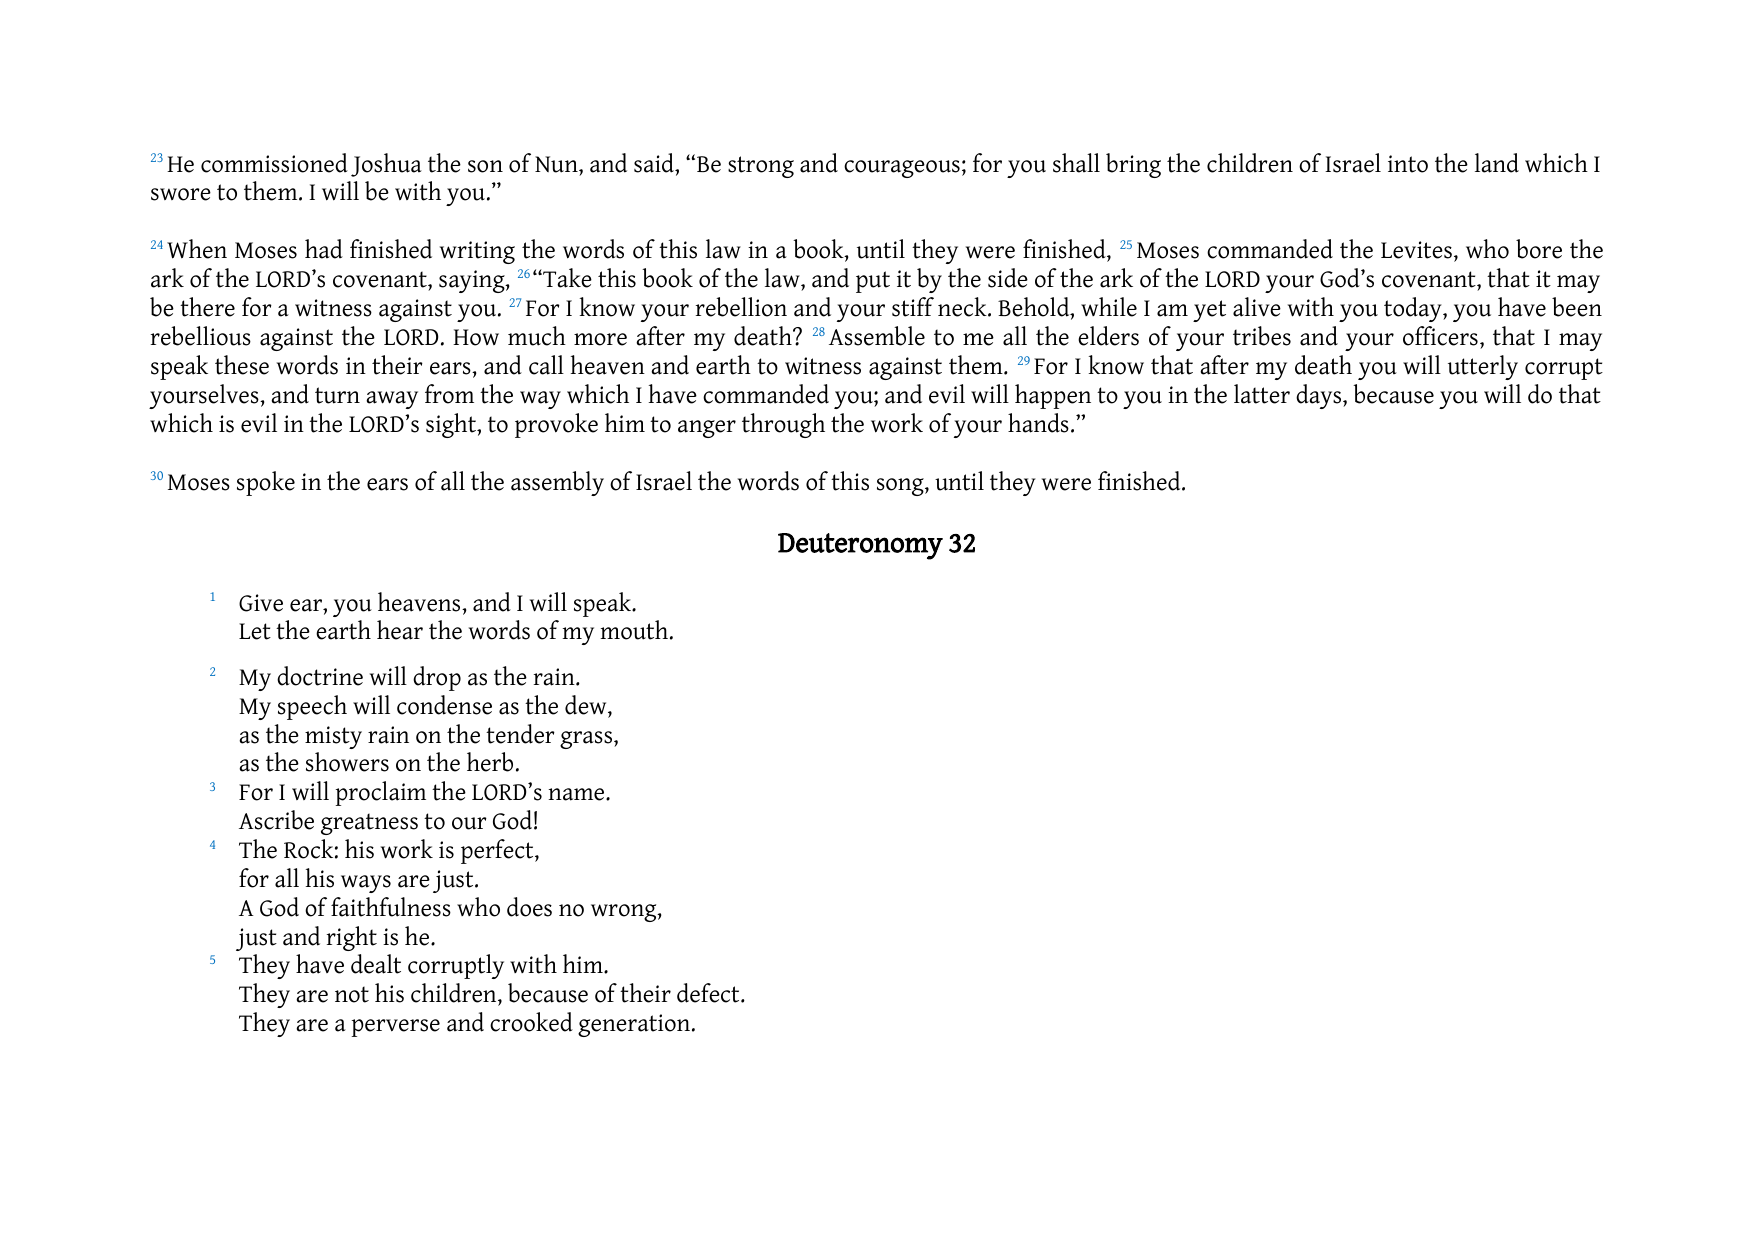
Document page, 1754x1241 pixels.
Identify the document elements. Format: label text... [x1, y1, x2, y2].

text 23 He commissioned Joshua the son of Nun, and said, “Be strong and courageous; for you shall bring the children of Israel into the land which I swore to them. I will be with you.” [150, 150, 1604, 208]
text 5 They have dealt corruptly with him. They are not his children, because of their defect. They are a perverse and crooked generation. [209, 952, 1545, 1038]
text 3 For I will proclaim the LORD’s name. Ascribe greatness to our God! [209, 779, 1545, 836]
text 2 My doctrine will drop as the rain. My speech will condense as the dew, as the misty rain on the tender grass, as the showers on the herb. [209, 663, 1545, 779]
text 30 Moses spoke in the ears of all the assembly of Israel the words of this song, until they were finished. [150, 468, 1604, 497]
text 24 When Moses had finished writing the words of this law in a book, until they were finished, 25 Moses commanded the Levites, who bore the ark of the LORD’s covenant, saying, 26 “Take this book of the law, and put it by the side of the ark of the LORD your God’s covenant, that it may be there for a witness against you. 27 For I know your rebellion and your stiff neck. Behold, while I am yet alive with you today, you have been rebellious against the LORD. How much more after my death? 28 Assemble to me all the elders of your tribes and your officers, that I may speak these words in their ears, and call heaven and earth to witness against them. 29 For I know that after my death you will utterly corrupt yourselves, and turn away from the way which I have commanded you; and evil will happen to you in the latter days, because you will do that which is evil in the LORD’s sight, to provoke him to anger through the work of your hands.” [150, 237, 1604, 439]
text Deuteronomy 32 [150, 526, 1604, 560]
text 1 Give ear, you heavens, and I will speak. Let the earth hear the words of my mouth. [209, 589, 1545, 647]
text 4 The Rock: his work is perfect, for all his ways are just. A God of faithfulness who does no wrong, just and right is he. [209, 836, 1545, 952]
